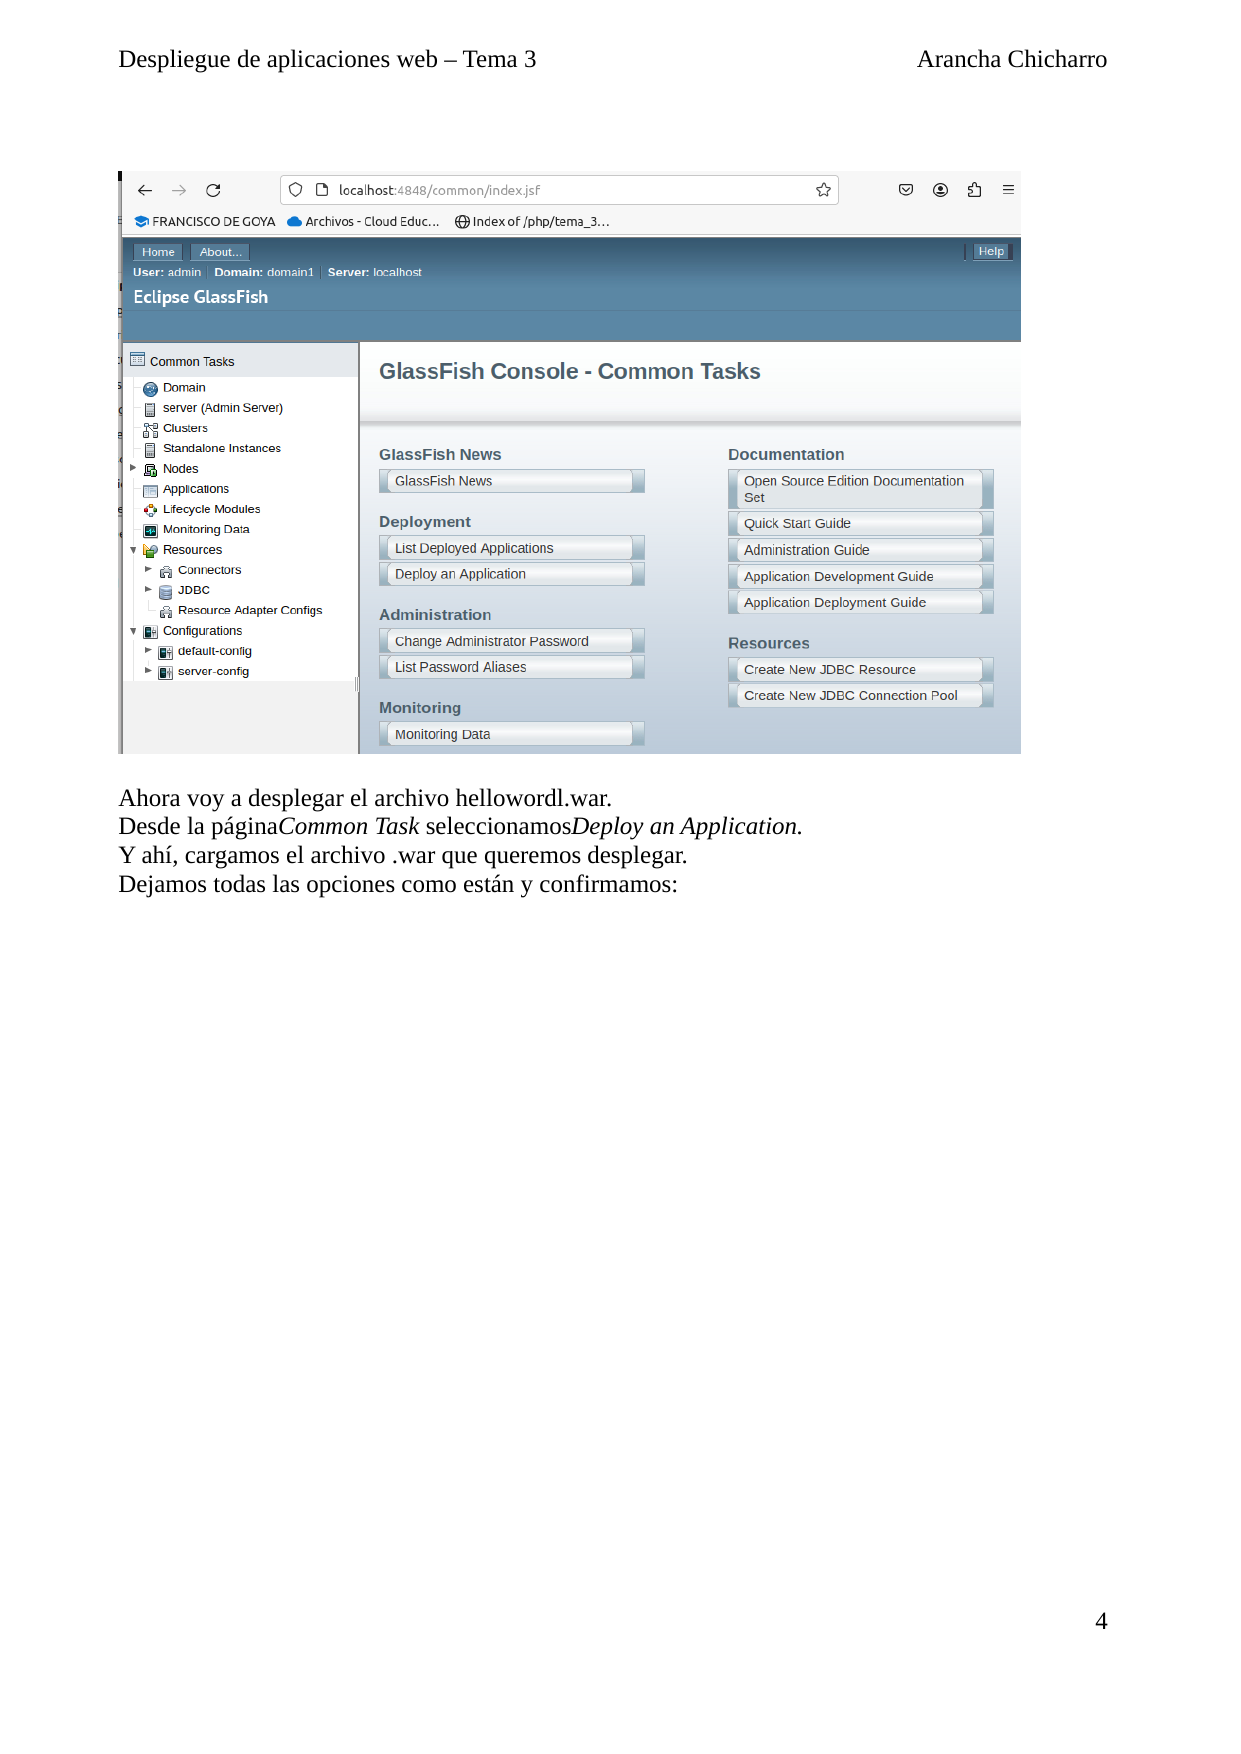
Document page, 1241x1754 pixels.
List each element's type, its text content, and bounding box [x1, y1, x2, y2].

text Ahora voy a desplegar el archivo hellowordl.war. [118, 783, 1107, 811]
text Dejamos todas las opciones como están y confirmamos: [118, 869, 1107, 898]
text Y ahí, cargamos el archivo .war que queremos desplegar. [118, 840, 1107, 869]
text Desde la páginaCommon Task seleccionamosDeploy an Application. [118, 811, 1107, 840]
